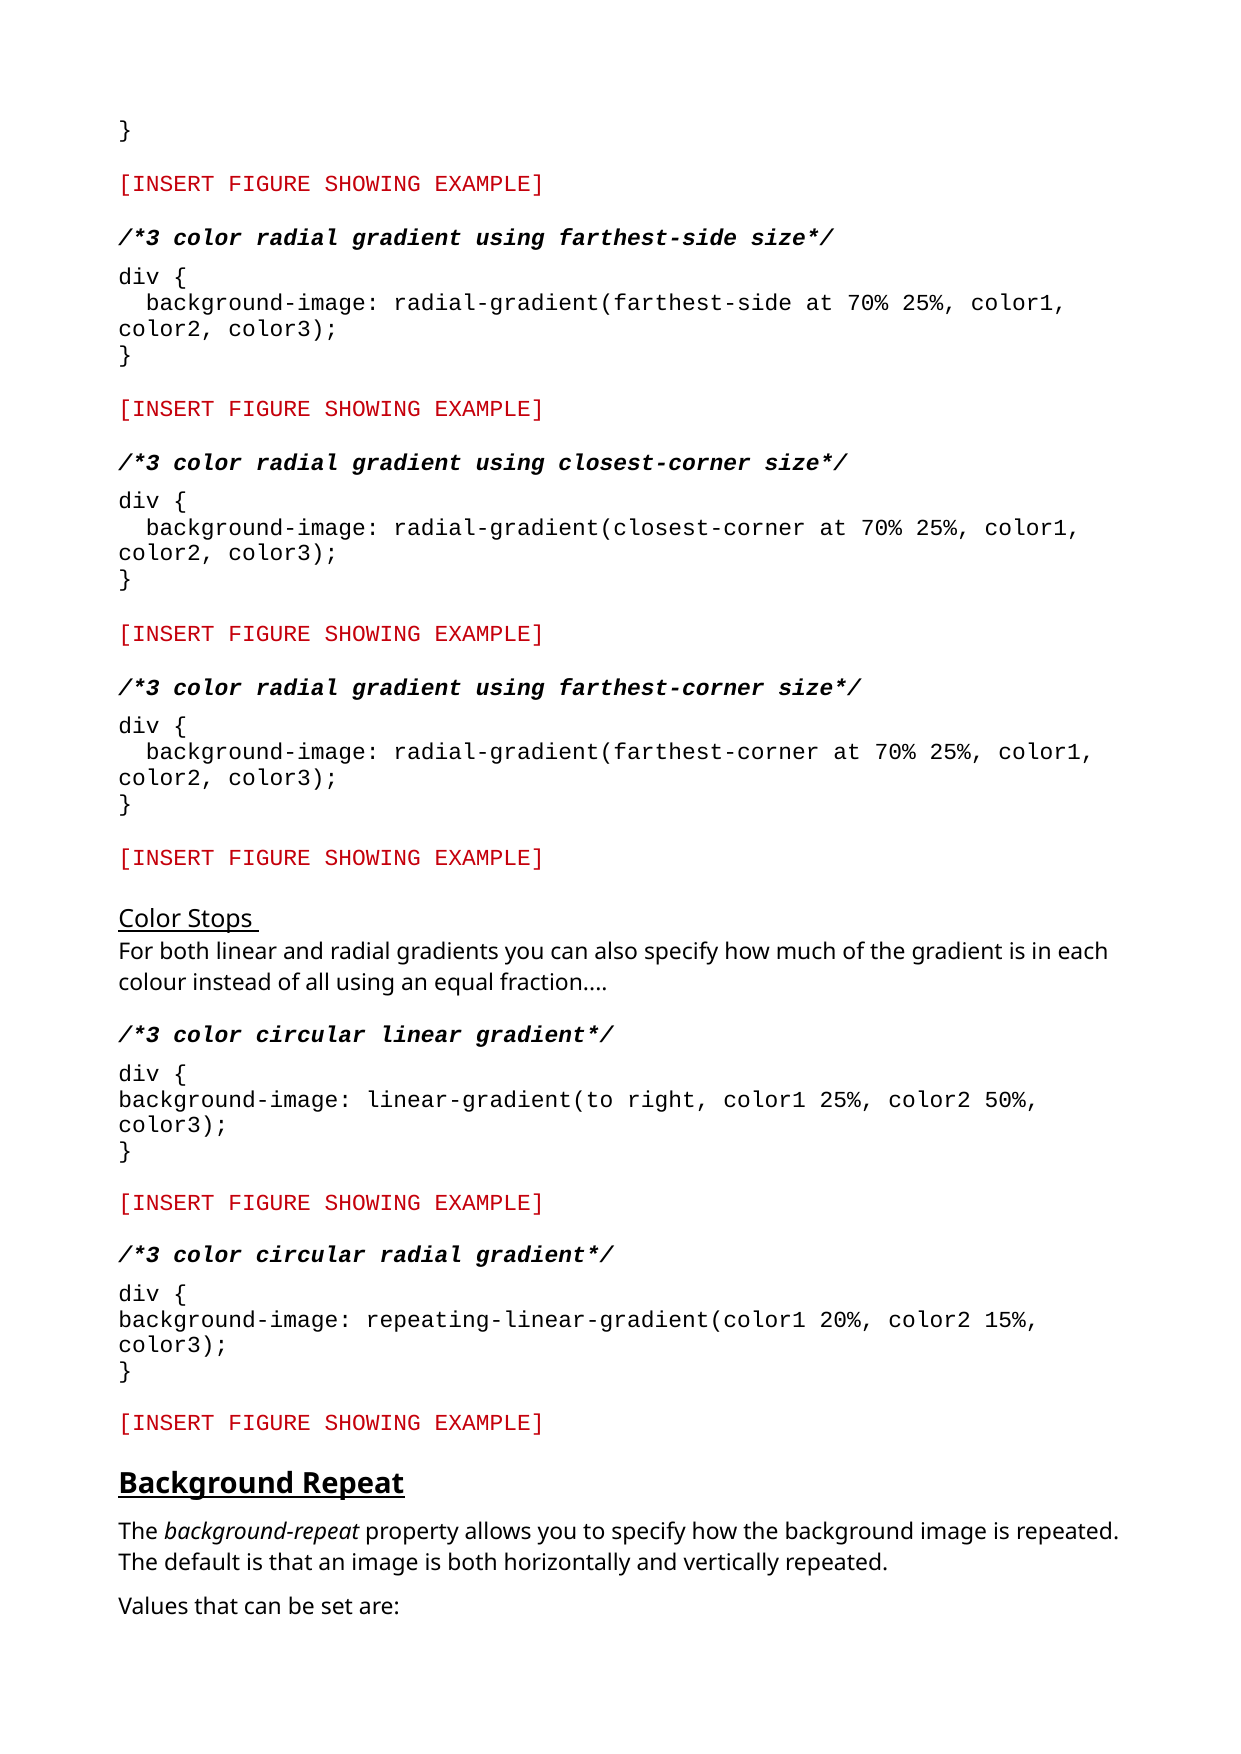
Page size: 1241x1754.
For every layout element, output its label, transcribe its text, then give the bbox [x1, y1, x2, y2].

text /*3 color radial gradient using farthest-side size*/ [118, 227, 1122, 253]
text The background-repeat property allows you to specify how the background image is repeated. The default is that an image is both horizontally and vertically repeated. [118, 1515, 1122, 1577]
text div { [118, 490, 1122, 516]
text [INSERT FIGURE SHOWING EXAMPLE] [118, 622, 1122, 648]
text [INSERT FIGURE SHOWING EXAMPLE] [118, 847, 1122, 873]
subtitle Background Repeat [118, 1463, 1122, 1502]
text /*3 color circular radial gradient*/ [118, 1243, 1122, 1269]
text /*3 color radial gradient using closest-corner size*/ [118, 451, 1122, 477]
text div { [118, 265, 1122, 291]
text Values that can be set are: [118, 1590, 1122, 1621]
text [INSERT FIGURE SHOWING EXAMPLE] [118, 1192, 1122, 1218]
text } [118, 568, 1122, 594]
text [INSERT FIGURE SHOWING EXAMPLE] [118, 172, 1122, 198]
text Color Stops [118, 901, 1122, 935]
text div { background-image: repeating-linear-gradient(color1 20%, color2 15%, color3); } [118, 1282, 1122, 1386]
text /*3 color circular linear gradient*/ [118, 1023, 1122, 1049]
text div { background-image: linear-gradient(to right, color1 25%, color2 50%, color3); } [118, 1062, 1122, 1166]
text For both linear and radial gradients you can also specify how much of the gradient is in each colour instead of all using an equal fraction.... [118, 935, 1122, 998]
text [INSERT FIGURE SHOWING EXAMPLE] [118, 1412, 1122, 1438]
text background-image: radial-gradient(closest-corner at 70% 25%, color1, color2, color3); [118, 516, 1122, 568]
text /*3 color radial gradient using farthest-corner size*/ [118, 676, 1122, 702]
text } [118, 792, 1122, 818]
text background-image: radial-gradient(farthest-side at 70% 25%, color1, color2, color3); [118, 291, 1122, 343]
text background-image: radial-gradient(farthest-corner at 70% 25%, color1, color2, color3); [118, 741, 1122, 792]
text } [118, 343, 1122, 369]
text div { [118, 715, 1122, 741]
text } [118, 118, 1122, 144]
text [INSERT FIGURE SHOWING EXAMPLE] [118, 397, 1122, 423]
